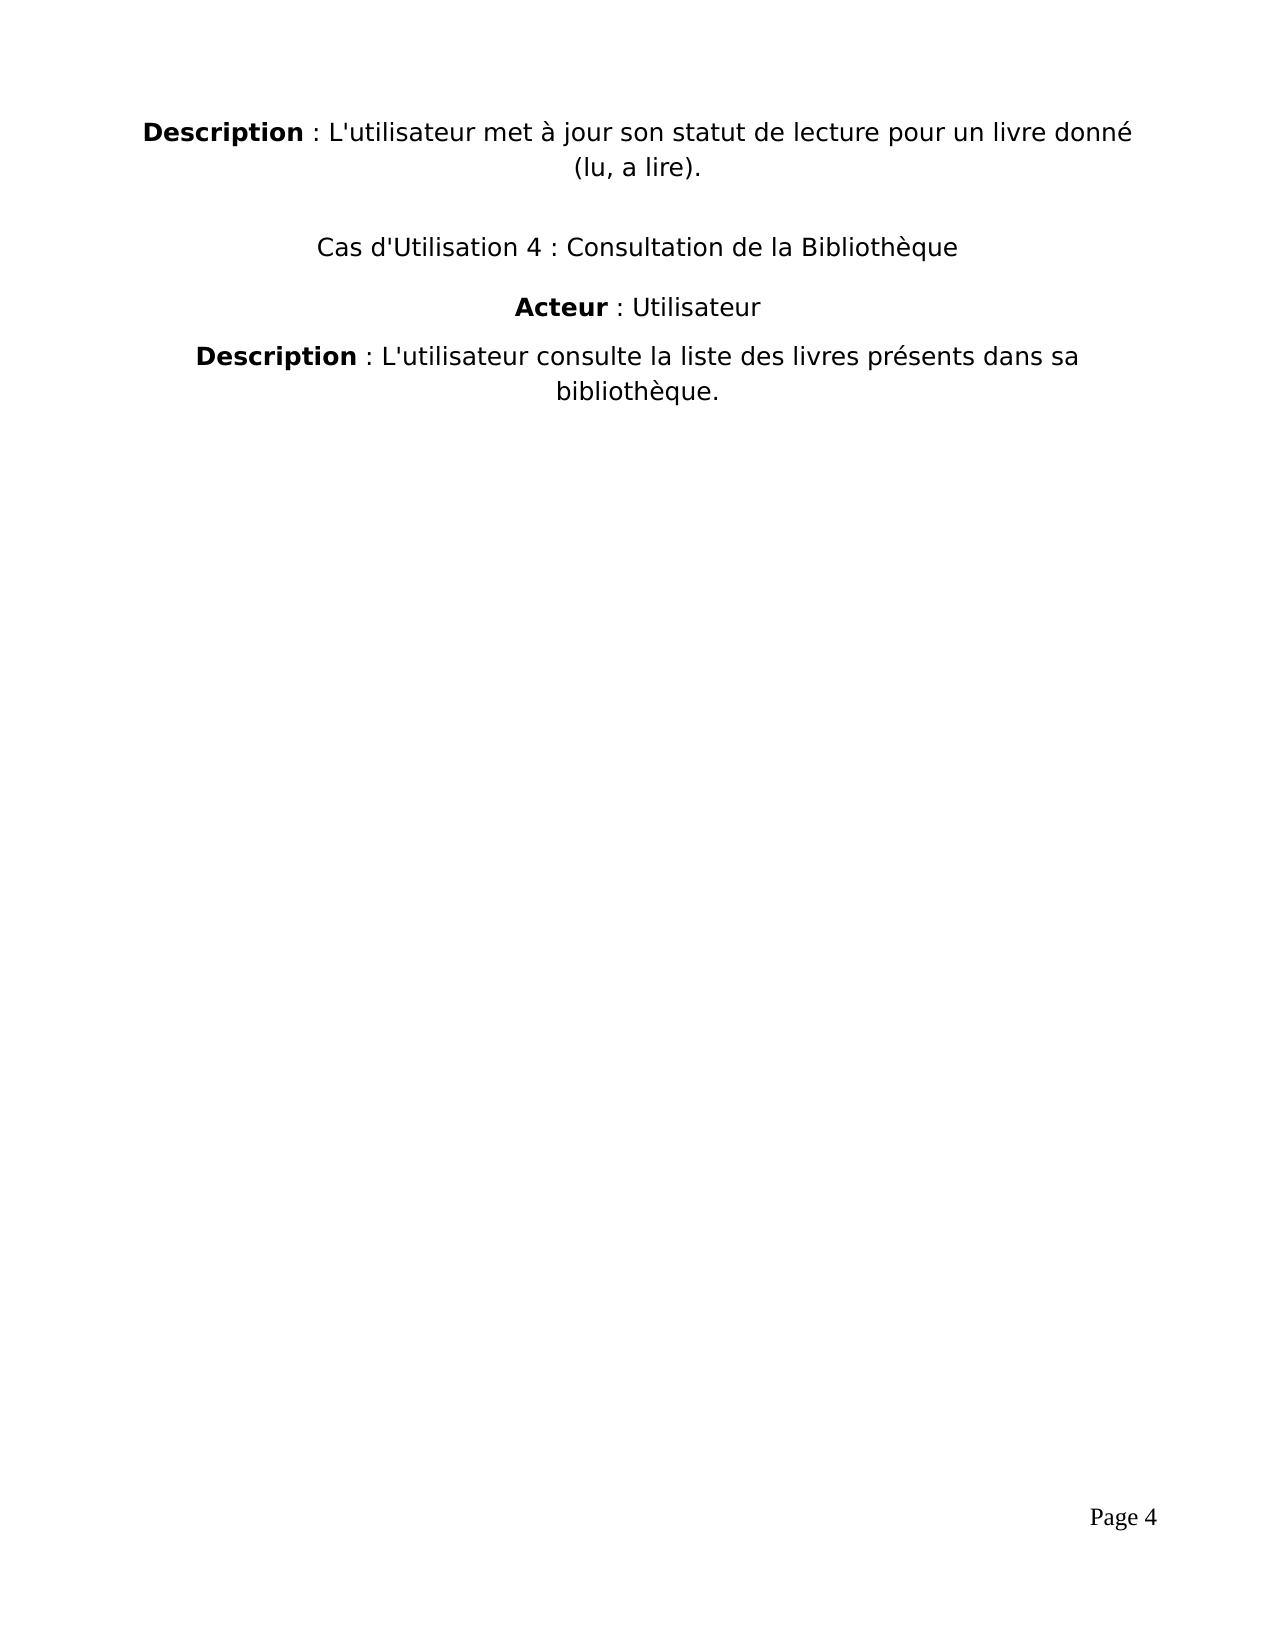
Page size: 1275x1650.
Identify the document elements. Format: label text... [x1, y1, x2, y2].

text Cas d'Utilisation 4 : Consultation de la Bibliothèque [118, 233, 1157, 262]
text Acteur : Utilisateur [118, 293, 1157, 322]
text Description : L'utilisateur met à jour son statut de lecture pour un livre donné (lu, a lire). [118, 118, 1157, 182]
text Description : L'utilisateur consulte la liste des livres présents dans sa bibliothèque. [118, 342, 1157, 407]
